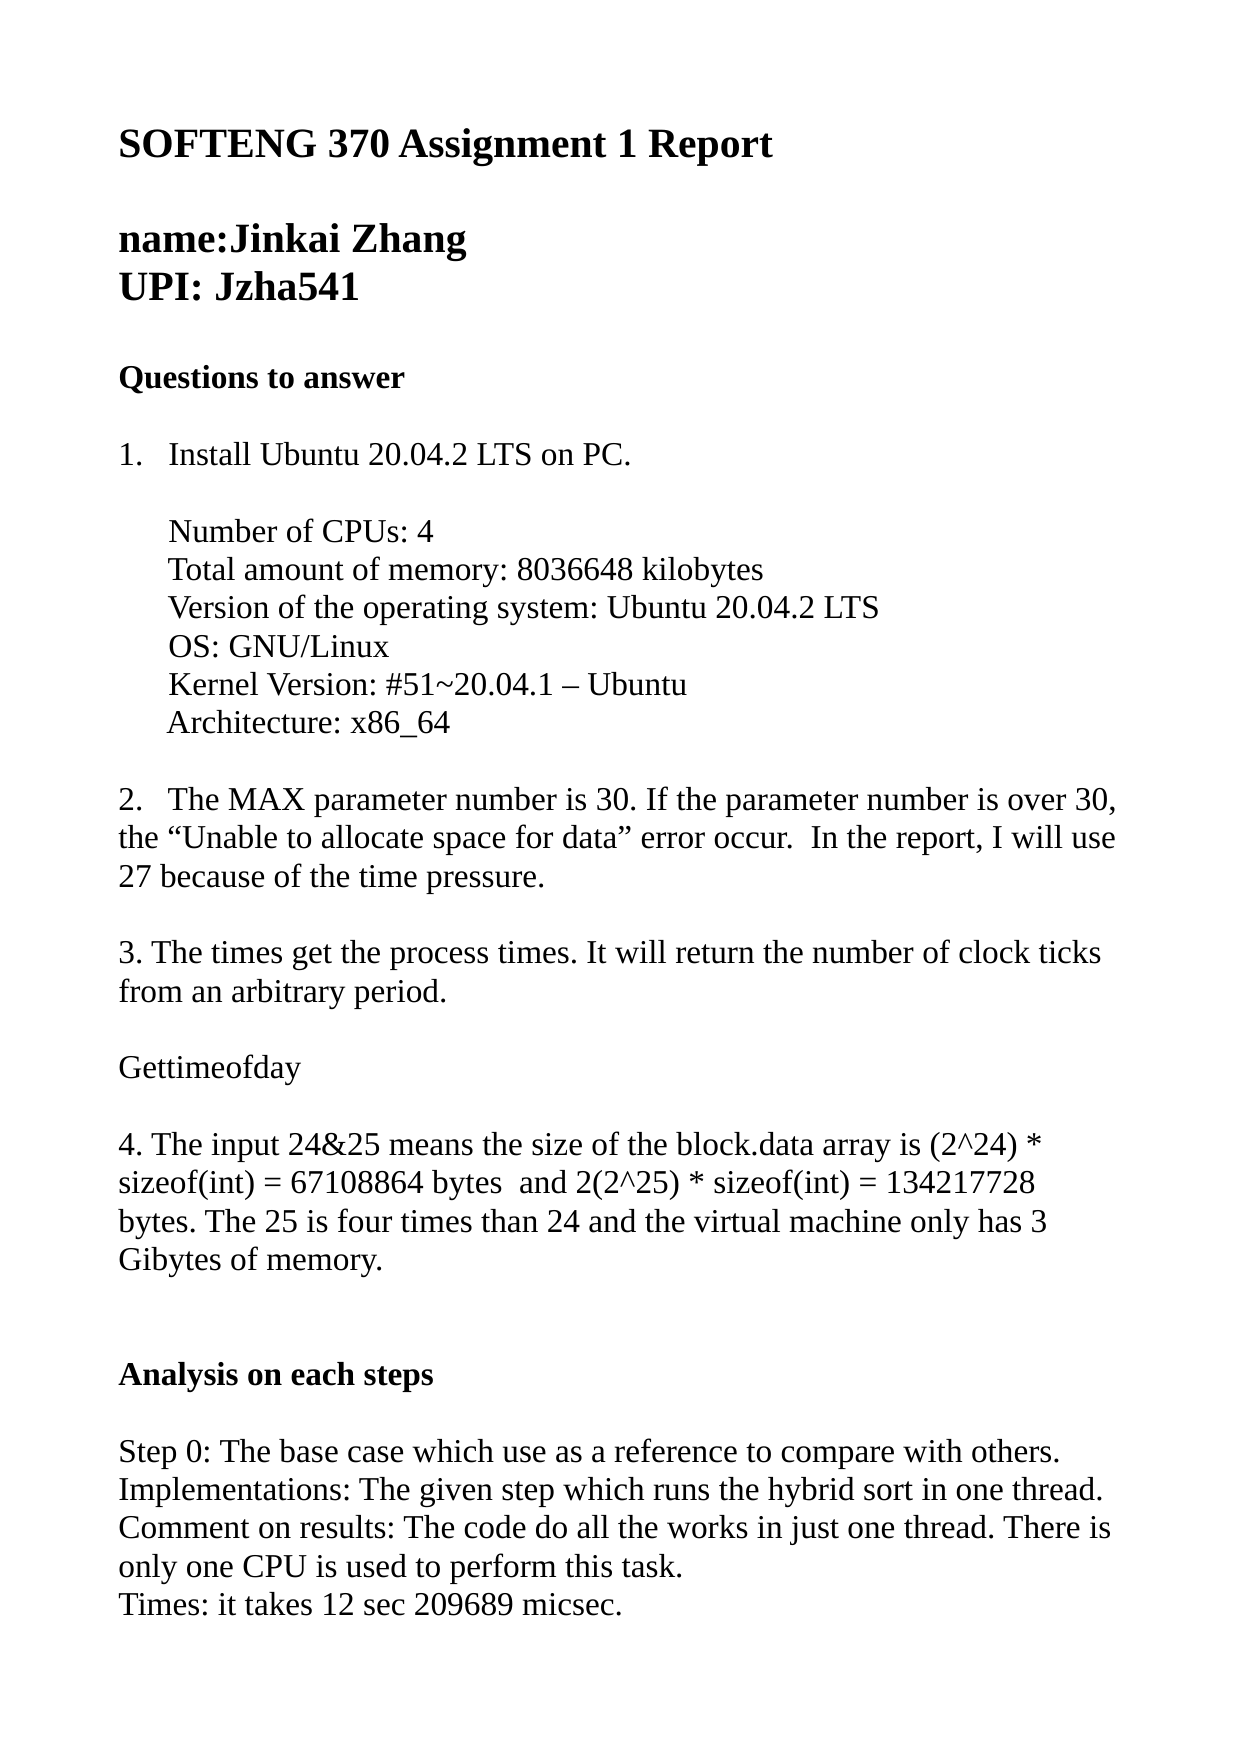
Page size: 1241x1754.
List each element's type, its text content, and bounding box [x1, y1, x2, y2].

text SOFTENG 370 Assignment 1 Report [118, 118, 1122, 166]
text 2. The MAX parameter number is 30. If the parameter number is over 30, the “Unable to allocate space for data” error occur. In the report, I will use 27 because of the time pressure. [118, 779, 1122, 894]
text Comment on results: The code do all the works in just one thread. There is only one CPU is used to perform this task. [118, 1508, 1122, 1584]
text UPI: Jzha541 [118, 262, 1122, 310]
text Questions to answer [118, 358, 1122, 396]
text Version of the operating system: Ubuntu 20.04.2 LTS [118, 588, 1122, 626]
text 4. The input 24&25 means the size of the block.data array is (2^24) * sizeof(int) = 67108864 bytes and 2(2^25) * sizeof(int) = 134217728 bytes. The 25 is four times than 24 and the virtual machine only has 3 Gibytes of memory. [118, 1124, 1122, 1278]
text 3. The times get the process times. It will return the number of clock ticks from an arbitrary period. [118, 933, 1122, 1009]
text Architecture: x86_64 [118, 703, 1122, 741]
text Total amount of memory: 8036648 kilobytes [118, 549, 1122, 588]
text Analysis on each steps [118, 1354, 1122, 1393]
text Gettimeofday [118, 1048, 1122, 1086]
text Implementations: The given step which runs the hybrid sort in one thread. [118, 1469, 1122, 1508]
text 1. Install Ubuntu 20.04.2 LTS on PC. [118, 434, 1122, 473]
text name:Jinkai Zhang [118, 214, 1122, 262]
text Kernel Version: #51~20.04.1 – Ubuntu [118, 664, 1122, 703]
text OS: GNU/Linux [118, 626, 1122, 664]
text Number of CPUs: 4 [118, 511, 1122, 549]
text Times: it takes 12 sec 209689 micsec. [118, 1584, 1122, 1623]
text Step 0: The base case which use as a reference to compare with others. [118, 1431, 1122, 1469]
